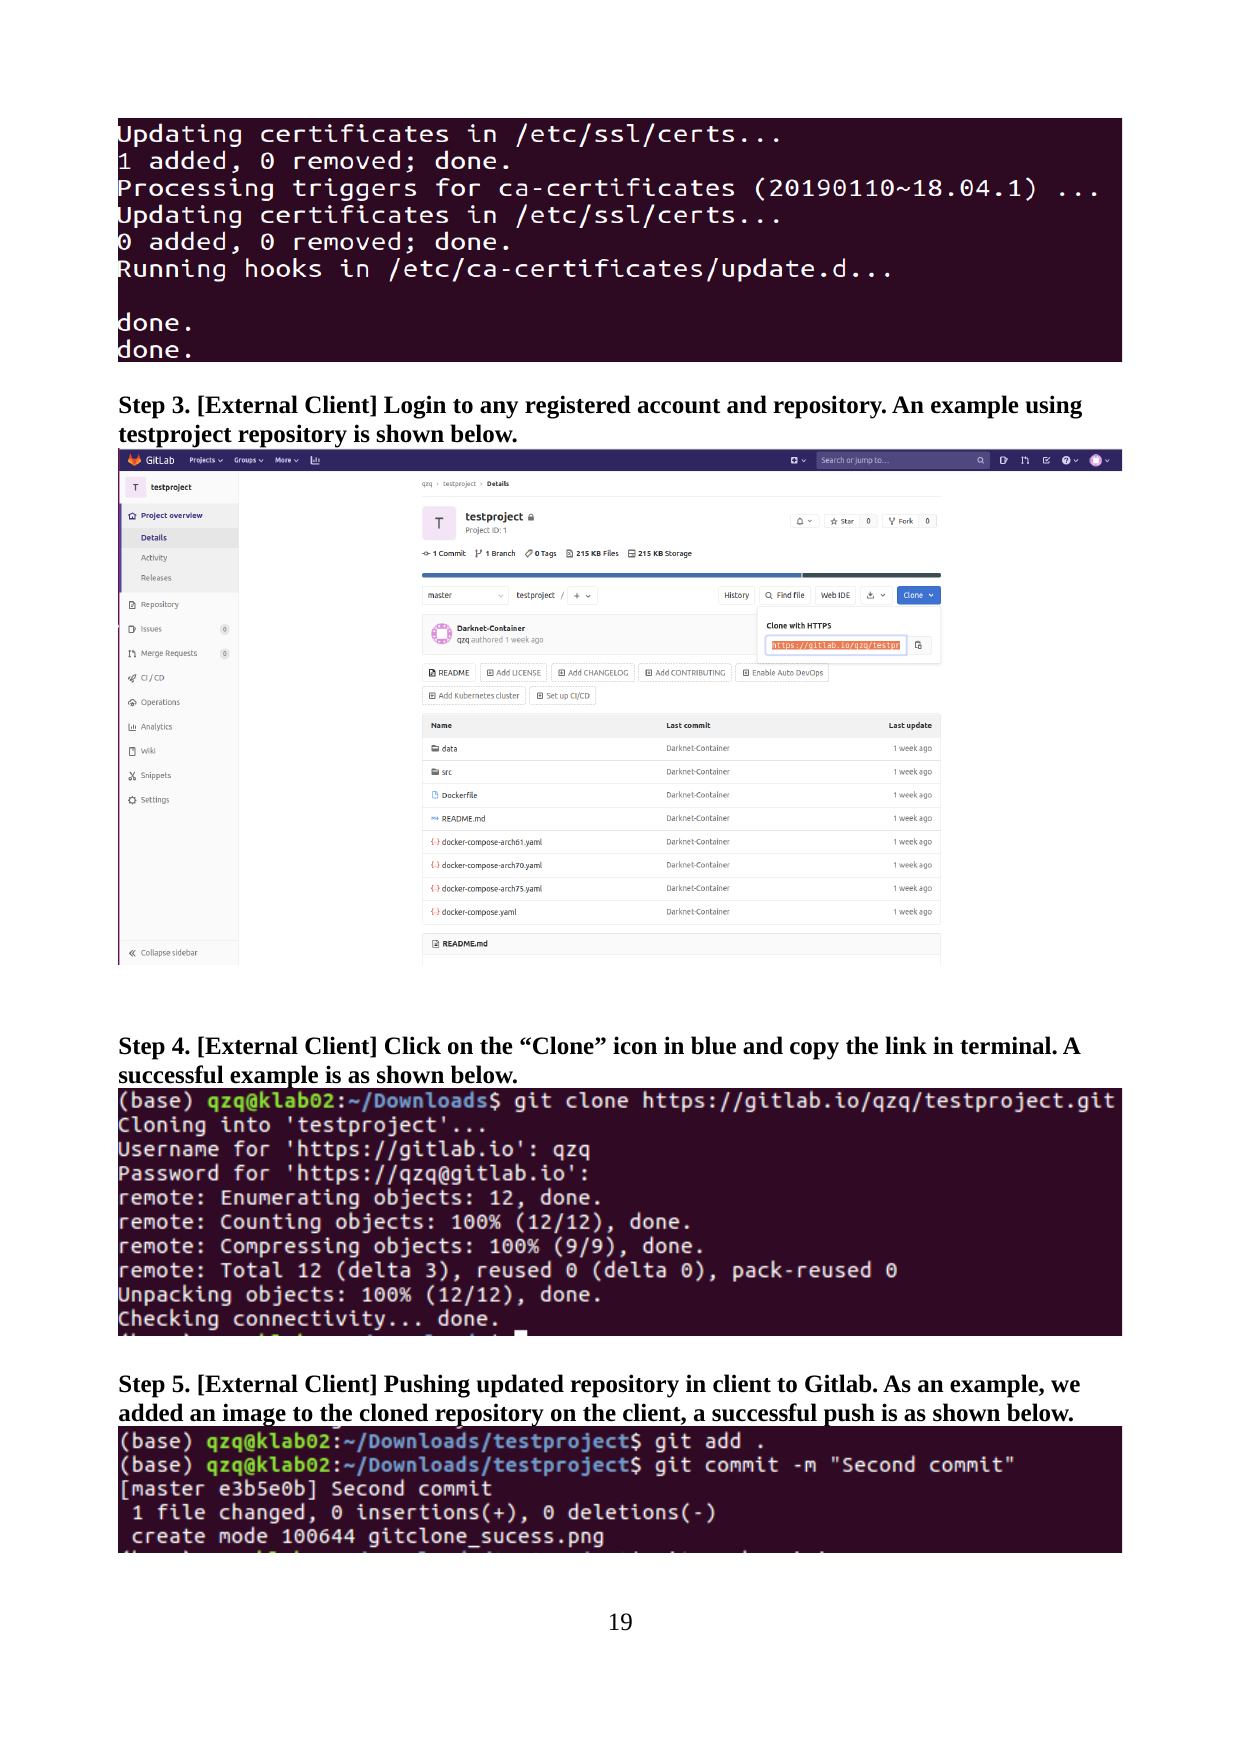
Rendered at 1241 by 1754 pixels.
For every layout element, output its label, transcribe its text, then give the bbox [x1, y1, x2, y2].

picture [118, 1088, 1123, 1336]
text Step 3. [External Client] Login to any registered account and repository. An example using testproject repository is shown below. [118, 391, 1122, 448]
picture [118, 448, 1123, 965]
picture [118, 1426, 1123, 1553]
picture [118, 118, 1123, 362]
text Step 4. [External Client] Click on the “Clone” icon in blue and copy the link in terminal. A successful example is as shown below. [118, 1031, 1122, 1088]
text Step 5. [External Client] Pushing updated repository in client to Gitlab. As an example, we added an image to the cloned repository on the client, a successful push is as shown below. [118, 1369, 1122, 1426]
